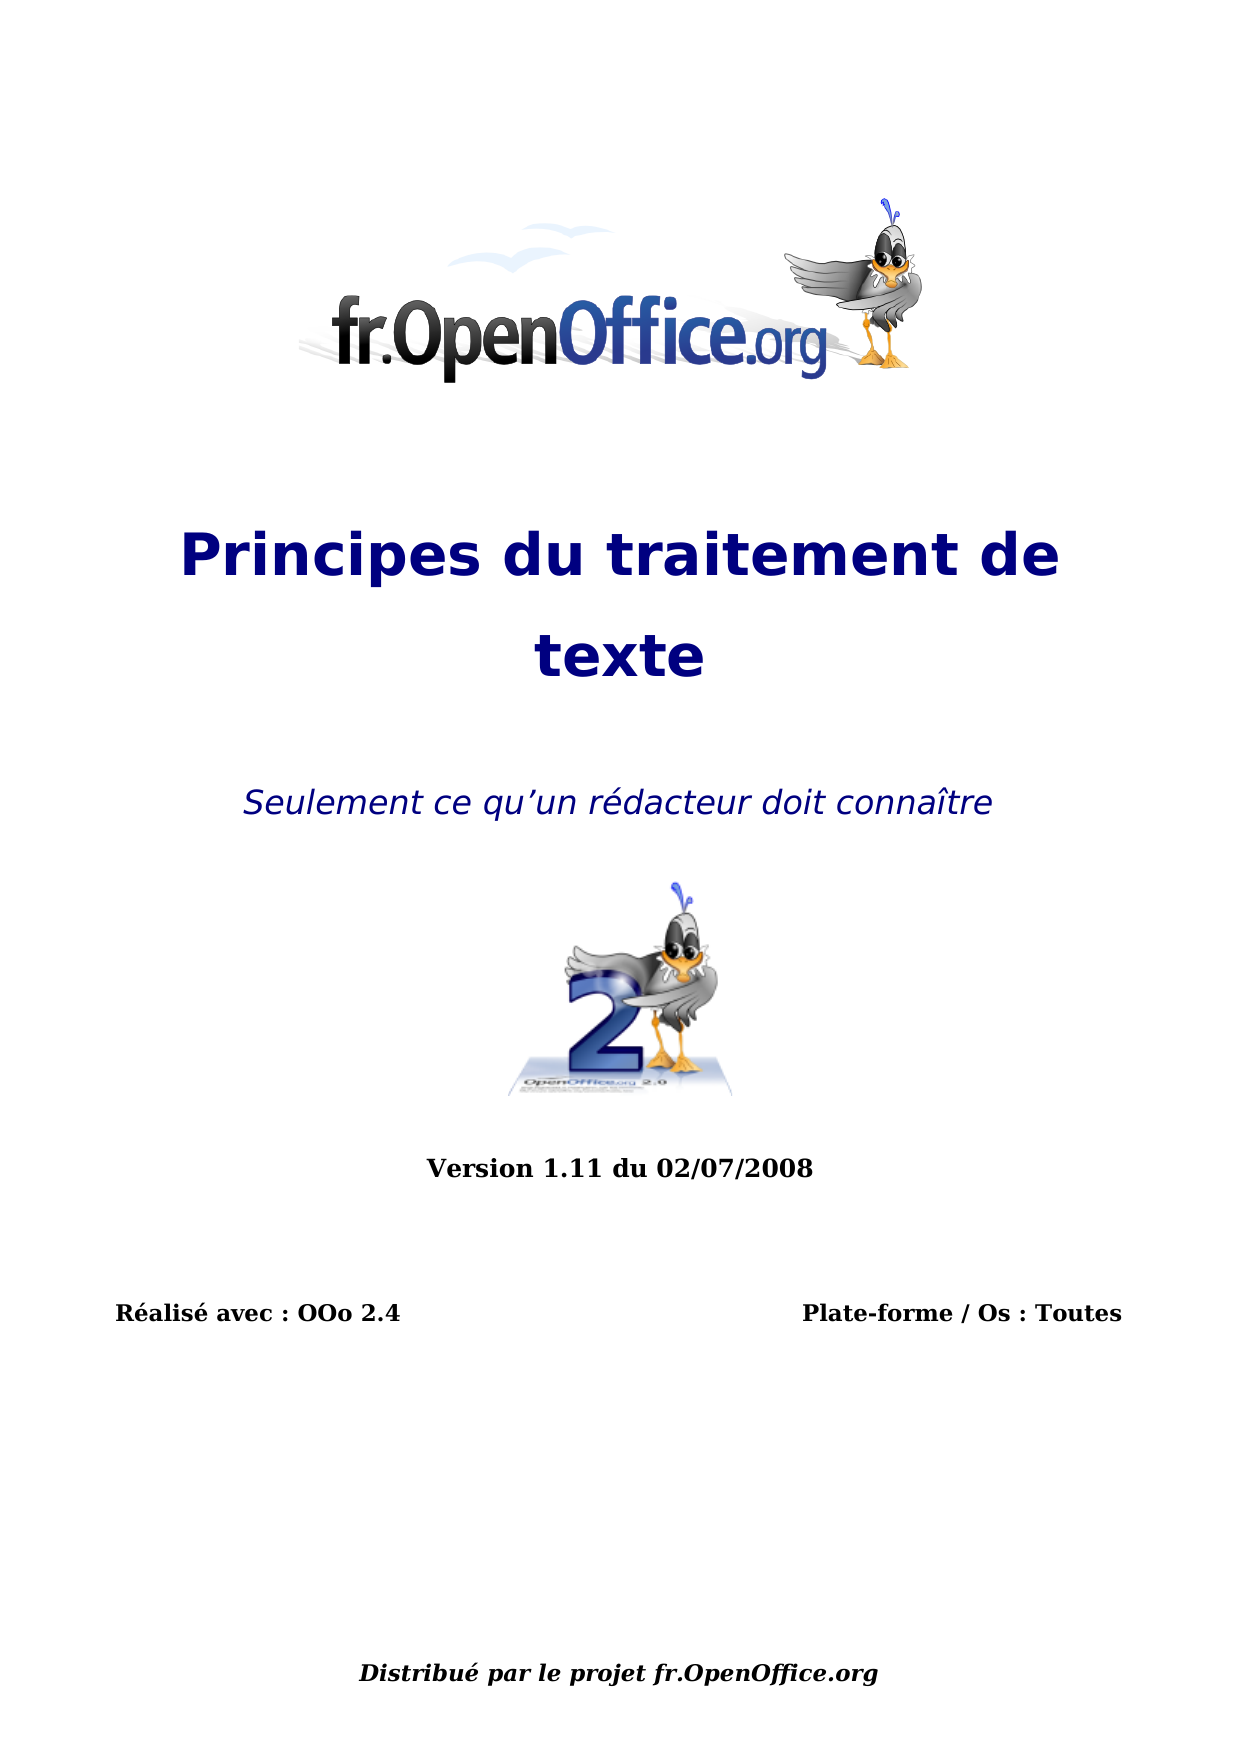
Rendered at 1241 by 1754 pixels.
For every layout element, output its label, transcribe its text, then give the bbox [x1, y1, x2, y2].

title Principes du traitement de texte [118, 521, 1122, 691]
picture [298, 188, 942, 403]
text Réalisé avec : OOo 2.4 Plate-forme / Os : Toutes [115, 1300, 1122, 1327]
subtitle Seulement ce qu’un rédacteur doit connaître [118, 784, 1122, 822]
picture [508, 871, 733, 1096]
text Version 1.11 du 02/07/2008 [118, 871, 1122, 1271]
